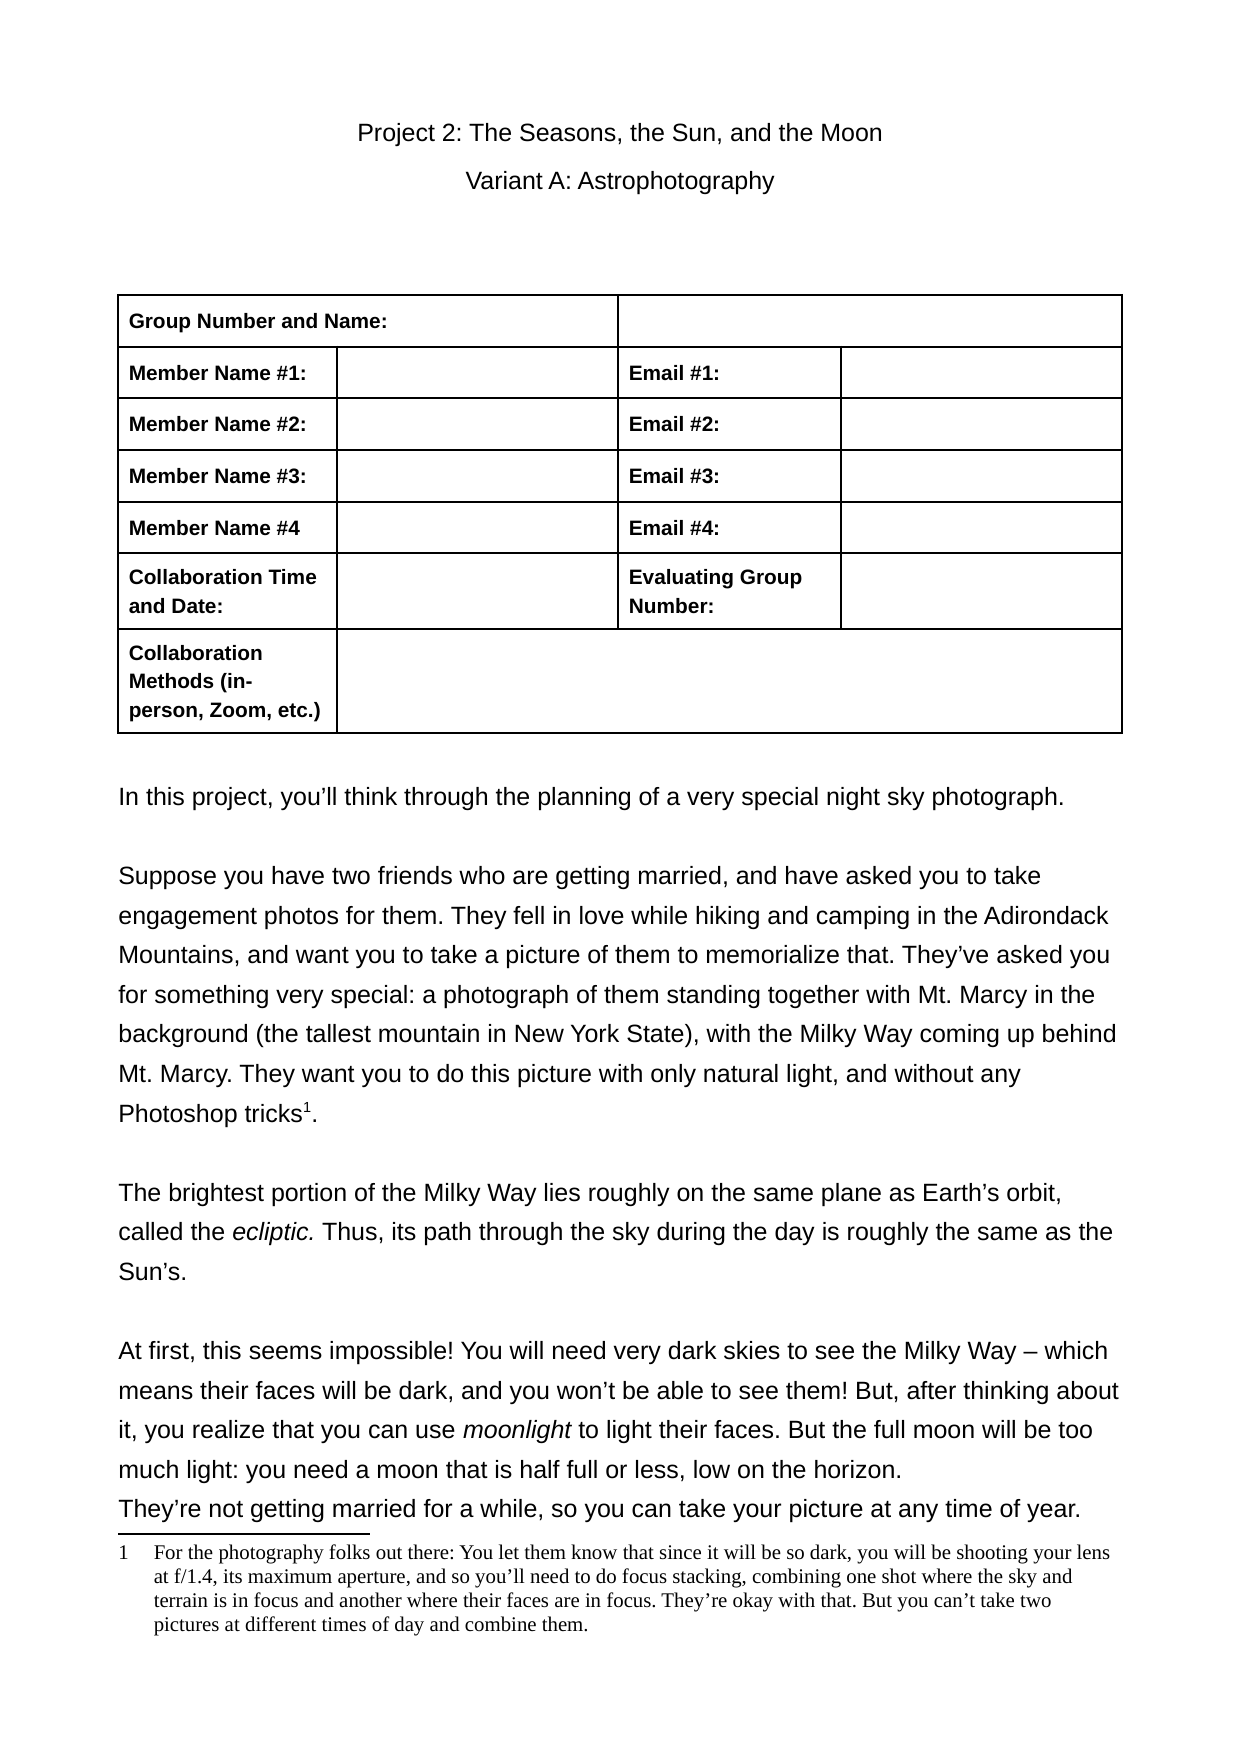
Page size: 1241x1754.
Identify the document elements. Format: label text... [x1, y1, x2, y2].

table_cell [842, 554, 1121, 628]
table_cell [338, 630, 1121, 732]
text In this project, you’ll think through the planning of a very special night sky photograph. [118, 782, 1122, 811]
text At first, this seems impossible! You will need very dark skies to see the Milky Way – which means their faces will be dark, and you won’t be able to see them! But, after thinking about it, you realize that you can use moonlight to light their faces. But the full moon will be too much light: you need a moon that is half full or less, low on the horizon. [118, 1336, 1122, 1484]
table_header Group Number and Name: [119, 296, 617, 346]
table_cell Collaboration Time and Date: [119, 554, 336, 628]
text Variant A: Astrophotography [118, 166, 1122, 194]
table_cell [842, 451, 1121, 501]
table_cell Collaboration Methods (in-person, Zoom, etc.) [119, 630, 336, 732]
table_cell [842, 399, 1121, 449]
table_cell Member Name #3: [119, 451, 336, 501]
text Project 2: The Seasons, the Sun, and the Moon [118, 118, 1122, 147]
table_cell Email #1: [619, 348, 840, 397]
table_header [619, 296, 1121, 346]
table_cell Email #2: [619, 399, 840, 449]
table_cell Member Name #2: [119, 399, 336, 449]
table_cell [338, 399, 617, 449]
table_cell [338, 348, 617, 397]
table_cell [338, 554, 617, 628]
text For the photography folks out there: You let them know that since it will be so dark, you will be shooting your lens at f/1.4, its maximum aperture, and so you’ll need to do focus stacking, combining one shot where the sky and terrain is in focus and another where their faces are in focus. They’re okay with that. But you can’t take two pictures at different times of day and combine them. [118, 1539, 1122, 1636]
table_cell Email #3: [619, 451, 840, 501]
text The brightest portion of the Milky Way lies roughly on the same plane as Earth’s orbit, called the ecliptic. Thus, its path through the sky during the day is roughly the same as the Sun’s. [118, 1178, 1122, 1286]
table_cell [842, 503, 1121, 552]
table_cell [842, 348, 1121, 397]
table_cell [338, 503, 617, 552]
text Suppose you have two friends who are getting married, and have asked you to take engagement photos for them. They fell in love while hiking and camping in the Adirondack Mountains, and want you to take a picture of them to memorialize that. They’ve asked you for something very special: a photograph of them standing together with Mt. Marcy in the background (the tallest mountain in New York State), with the Milky Way coming up behind Mt. Marcy. They want you to do this picture with only natural light, and without any Photoshop tricks. [118, 861, 1122, 1127]
table_cell Evaluating Group Number: [619, 554, 840, 628]
table_cell Member Name #4 [119, 503, 336, 552]
table_cell Email #4: [619, 503, 840, 552]
table_cell Member Name #1: [119, 348, 336, 397]
table_cell [338, 451, 617, 501]
text They’re not getting married for a while, so you can take your picture at any time of year. [118, 1494, 1122, 1523]
